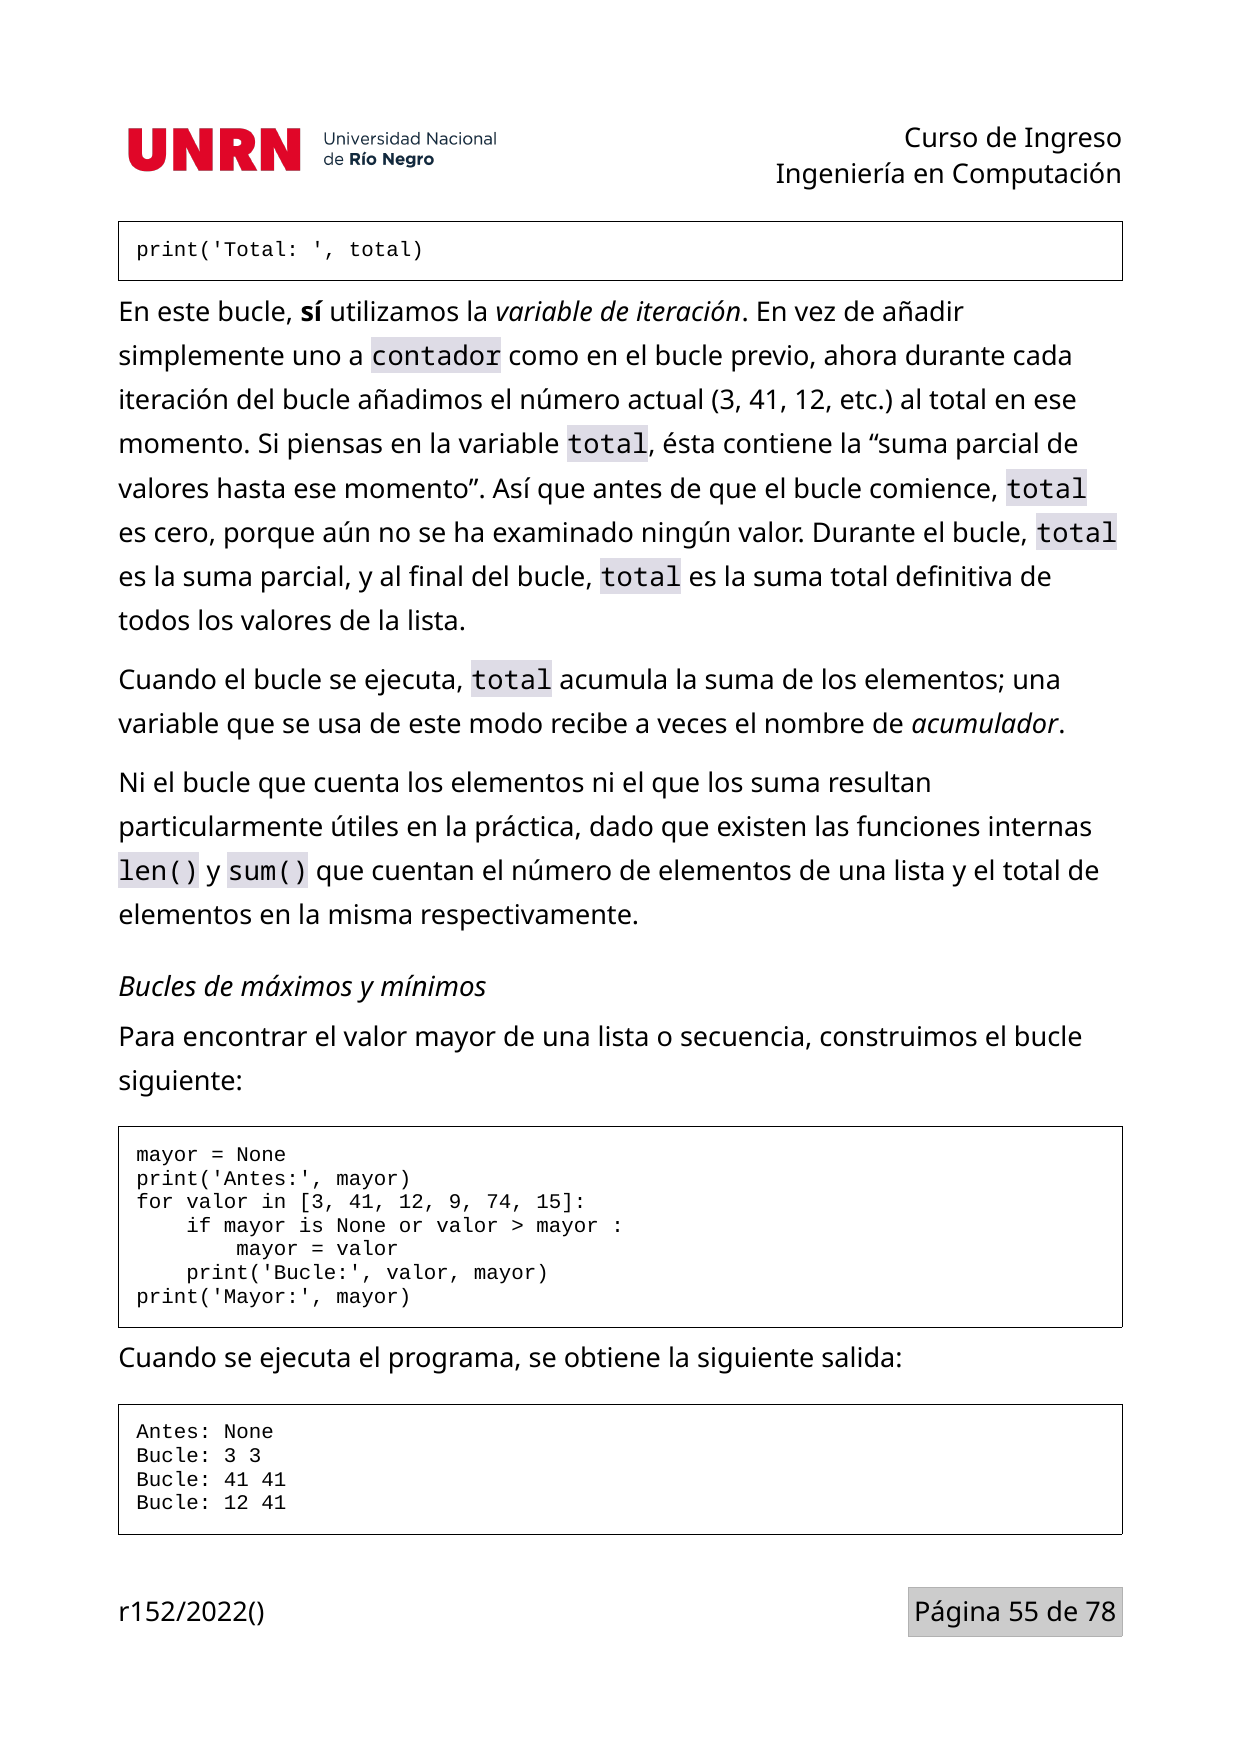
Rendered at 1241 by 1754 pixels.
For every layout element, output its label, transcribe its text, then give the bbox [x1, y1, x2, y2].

text Bucle: 41 41 [119, 1451, 1122, 1474]
text if mayor is None or valor > mayor : [119, 1197, 1122, 1221]
text print('Mayor:', mayor) [119, 1268, 1122, 1327]
text mayor = valor [119, 1221, 1122, 1244]
text mayor = None [119, 1127, 1122, 1150]
text Cuando se ejecuta el programa, se obtiene la siguiente salida: [118, 1339, 1122, 1376]
text Bucle: 12 41 [119, 1474, 1122, 1534]
subtitle Bucles de máximos y mínimos [118, 967, 1122, 1005]
picture [118, 118, 505, 180]
text print('Total: ', total) [119, 222, 1122, 280]
text En este bucle, sí utilizamos la variable de iteración. En vez de añadir simplemente uno a contador como en el bucle previo, ahora durante cada iteración del bucle añadimos el número actual (3, 41, 12, etc.) al total en ese momento. Si piensas en la variable total, ésta contiene la “suma parcial de valores hasta ese momento”. Así que antes de que el bucle comience, total es cero, porque aún no se ha examinado ningún valor. Durante el bucle, total es la suma parcial, y al final del bucle, total es la suma total definitiva de todos los valores de la lista. [118, 292, 1122, 638]
text print('Bucle:', valor, mayor) [119, 1244, 1122, 1268]
text print('Antes:', mayor) [119, 1150, 1122, 1173]
text Para encontrar el valor mayor de una lista o secuencia, construimos el bucle siguiente: [118, 1017, 1122, 1098]
text for valor in [3, 41, 12, 9, 74, 15]: [119, 1173, 1122, 1197]
text Antes: None [119, 1405, 1122, 1427]
text Cuando el bucle se ejecuta, total acumula la suma de los elementos; una variable que se usa de este modo recibe a veces el nombre de acumulador. [118, 660, 1122, 741]
text Bucle: 3 3 [119, 1427, 1122, 1451]
text Ni el bucle que cuenta los elementos ni el que los suma resultan particularmente útiles en la práctica, dado que existen las funciones internas len() y sum() que cuentan el número de elementos de una lista y el total de elementos en la misma respectivamente. [118, 763, 1122, 933]
